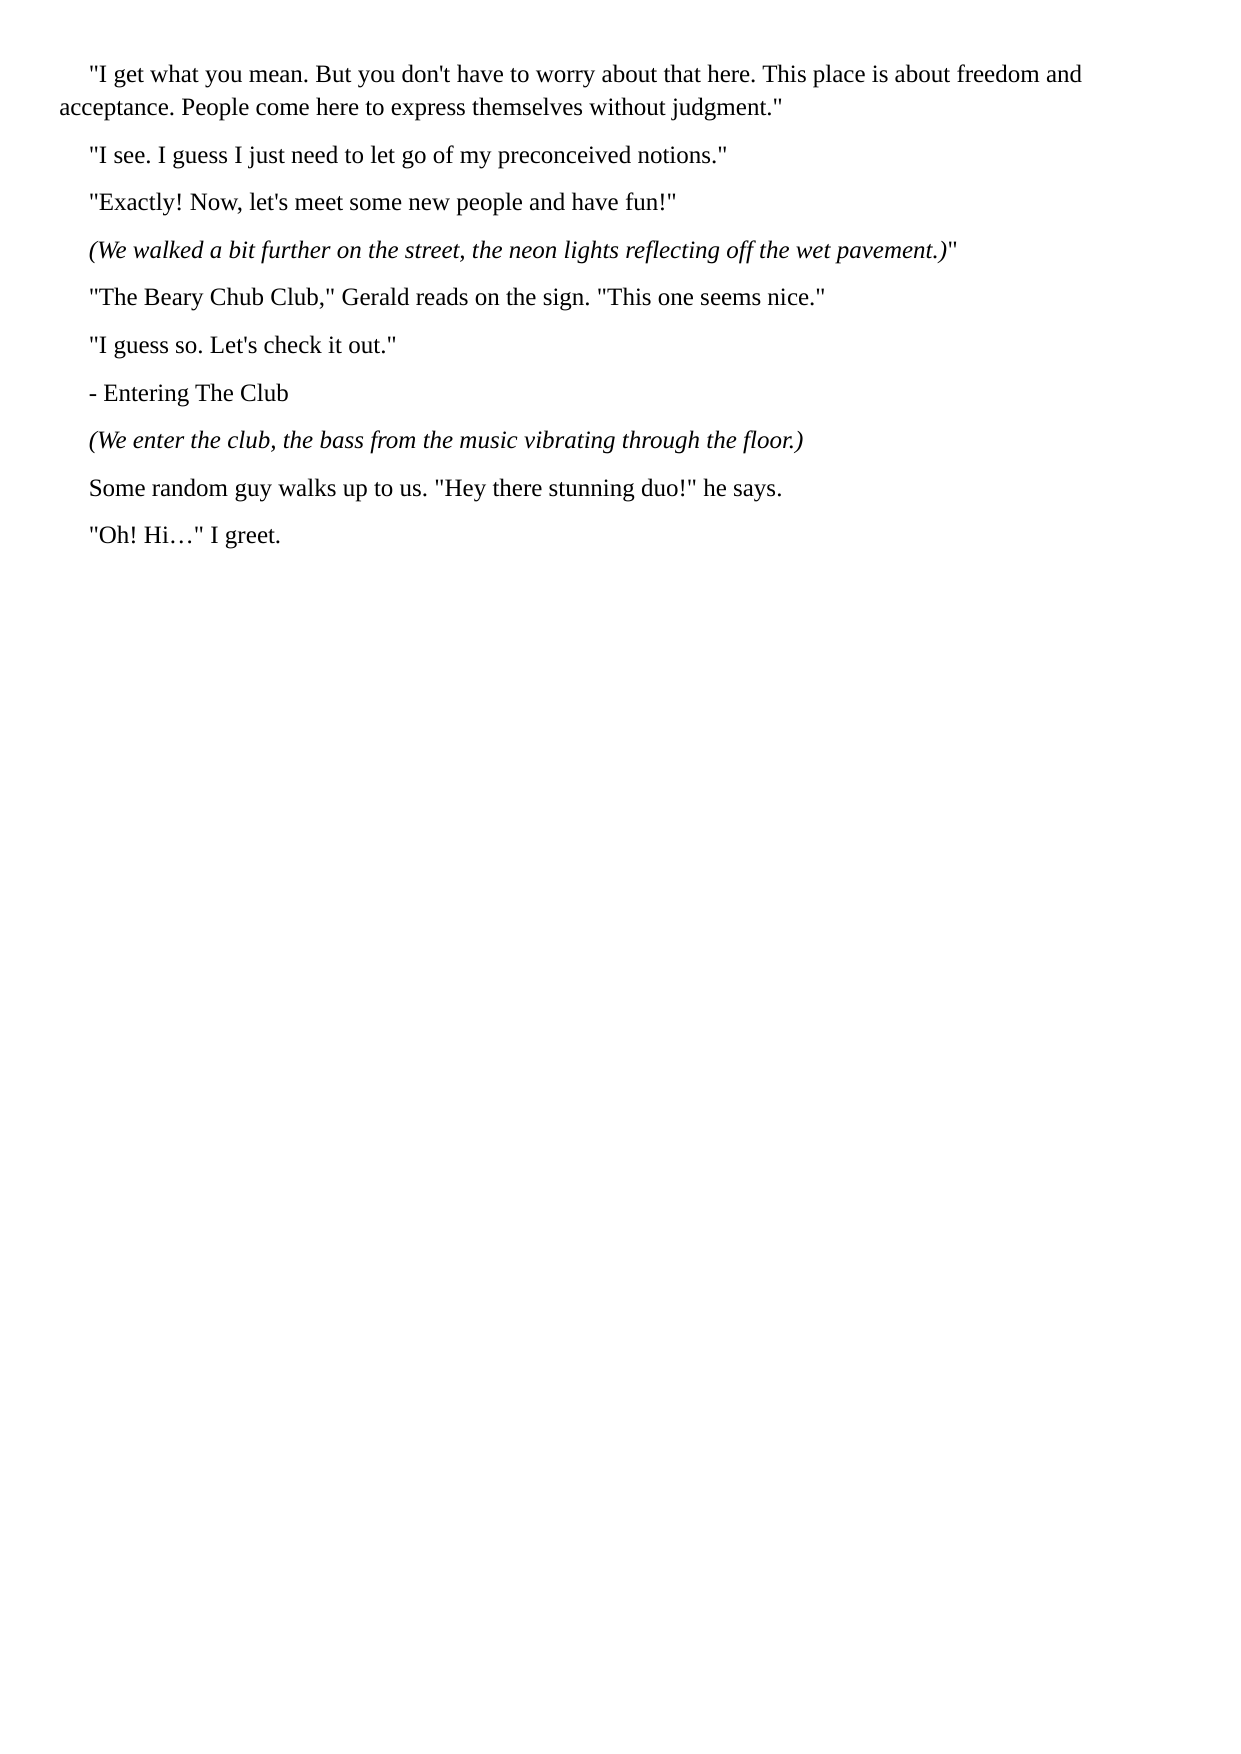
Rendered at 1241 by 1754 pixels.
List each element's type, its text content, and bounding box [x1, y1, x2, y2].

text "Oh! Hi…" I greet. [59, 521, 1181, 549]
text "I guess so. Let's check it out." [59, 330, 1181, 359]
text Some random guy walks up to us. "Hey there stunning duo!" he says. [59, 473, 1181, 502]
text "Exactly! Now, let's meet some new people and have fun!" [59, 187, 1181, 216]
text (We enter the club, the bass from the music vibrating through the floor.) [59, 425, 1181, 454]
text "I get what you mean. But you don't have to worry about that here. This place is about freedom and acceptance. People come here to express themselves without judgment." [59, 59, 1181, 121]
text "The Beary Chub Club," Gerald reads on the sign. "This one seems nice." [59, 282, 1181, 311]
text (We walked a bit further on the street, the neon lights reflecting off the wet pavement.)" [59, 235, 1181, 264]
text "I see. I guess I just need to let go of my preconceived notions." [59, 140, 1181, 168]
text - Entering The Club [59, 378, 1181, 406]
